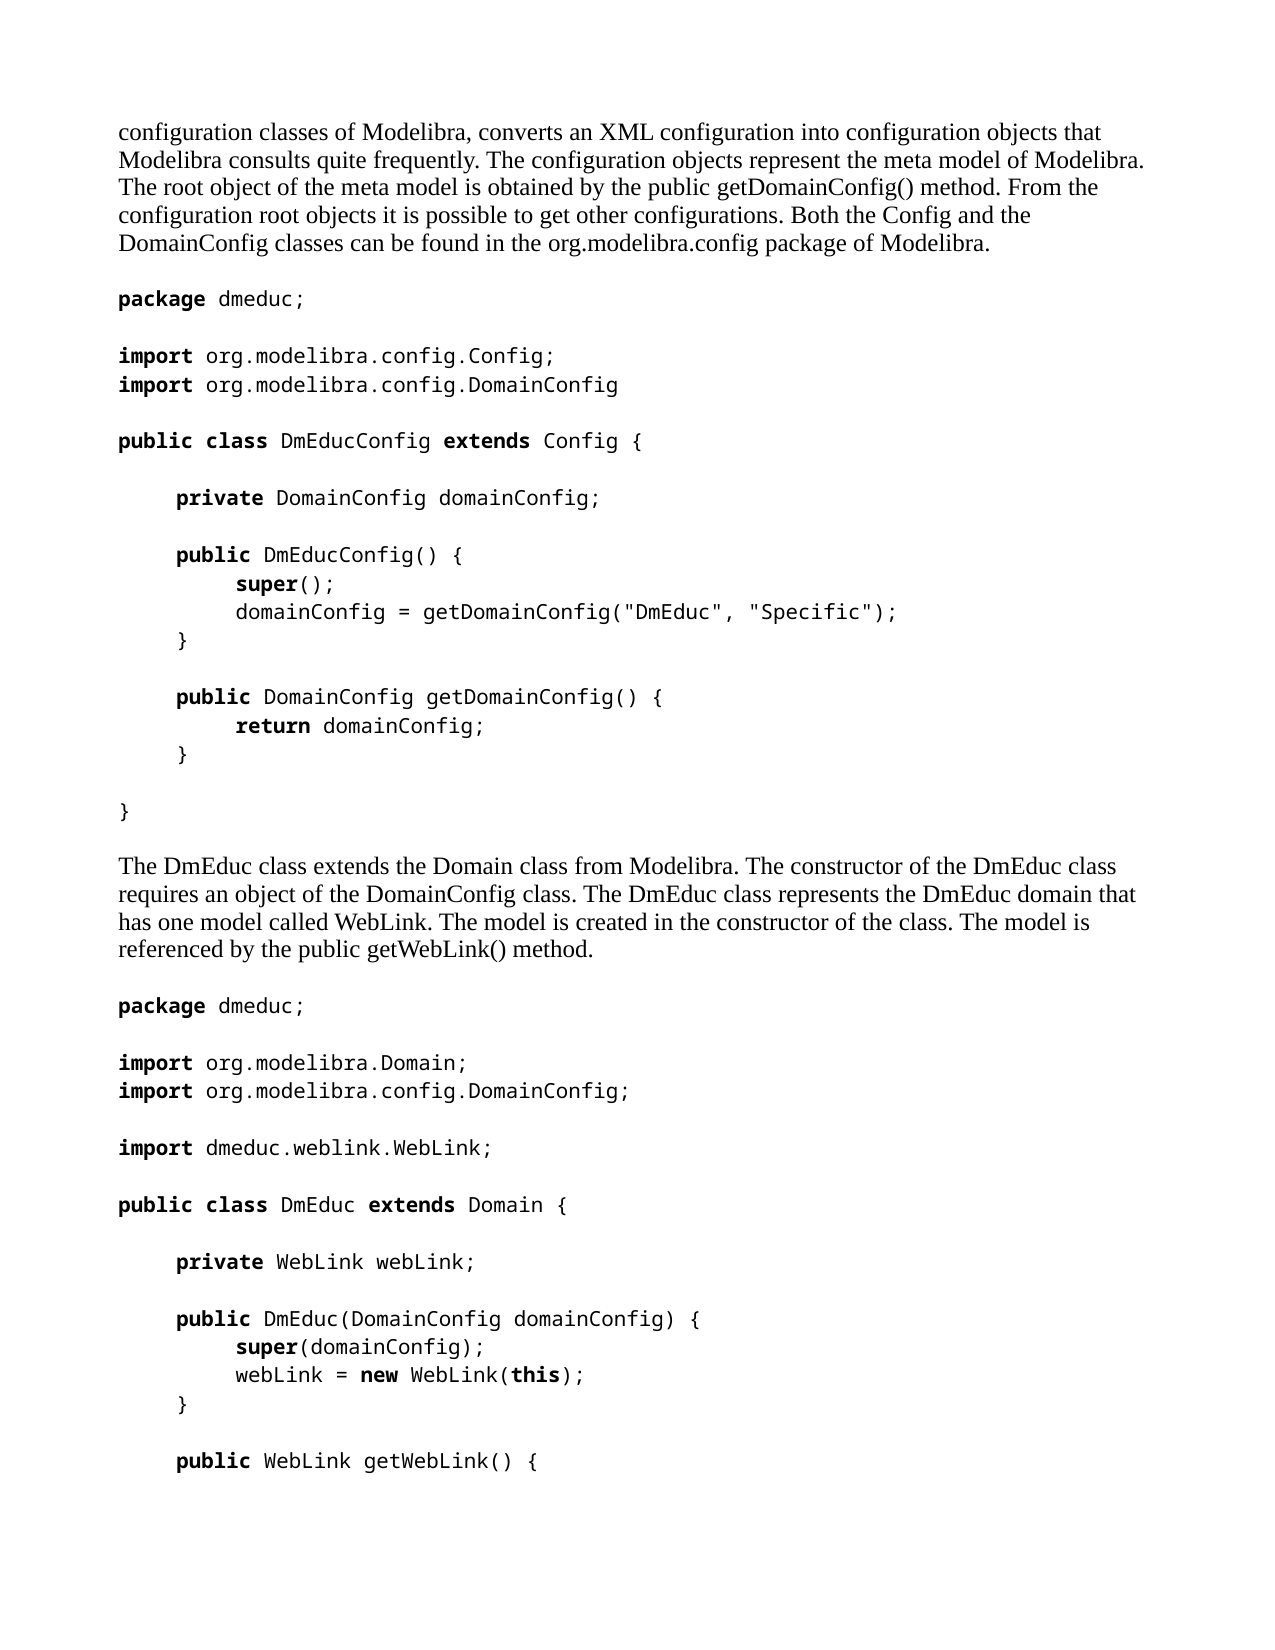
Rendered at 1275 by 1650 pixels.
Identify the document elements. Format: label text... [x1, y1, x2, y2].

text public DmEduc(DomainConfig domainConfig) { [118, 1304, 1157, 1332]
text } [118, 796, 1157, 825]
text } [118, 1389, 1157, 1417]
text The DmEduc class extends the Domain class from Modelibra. The constructor of the DmEduc class requires an object of the DomainConfig class. The DmEduc class represents the DmEduc domain that has one model called WebLink. The model is created in the constructor of the class. The model is referenced by the public getWebLink() method. [118, 852, 1157, 963]
text import org.modelibra.config.DomainConfig; [118, 1076, 1157, 1105]
text private DomainConfig domainConfig; [118, 483, 1157, 512]
text import org.modelibra.config.Config; [118, 341, 1157, 370]
text configuration classes of Modelibra, converts an XML configuration into configuration objects that Modelibra consults quite frequently. The configuration objects represent the meta model of Modelibra. The root object of the meta model is obtained by the public getDomainConfig() method. From the configuration root objects it is possible to get other configurations. Both the Config and the DomainConfig classes can be found in the org.modelibra.config package of Modelibra. [118, 118, 1157, 257]
text package dmeduc; [118, 284, 1157, 313]
text private WebLink webLink; [118, 1247, 1157, 1275]
text import dmeduc.weblink.WebLink; [118, 1133, 1157, 1162]
text public class DmEduc extends Domain { [118, 1190, 1157, 1218]
text super(domainConfig); [118, 1332, 1157, 1361]
text super(); [118, 569, 1157, 597]
text public DmEducConfig() { [118, 540, 1157, 569]
text import org.modelibra.Domain; [118, 1048, 1157, 1076]
text public class DmEducConfig extends Config { [118, 427, 1157, 455]
text domainConfig = getDomainConfig("DmEduc", "Specific"); [118, 597, 1157, 626]
text public WebLink getWebLink() { [118, 1446, 1157, 1474]
text public DomainConfig getDomainConfig() { [118, 682, 1157, 711]
text } [118, 739, 1157, 768]
text webLink = new WebLink(this); [118, 1361, 1157, 1389]
text import org.modelibra.config.DomainConfig [118, 370, 1157, 398]
text } [118, 626, 1157, 654]
text package dmeduc; [118, 991, 1157, 1019]
text return domainConfig; [118, 711, 1157, 739]
